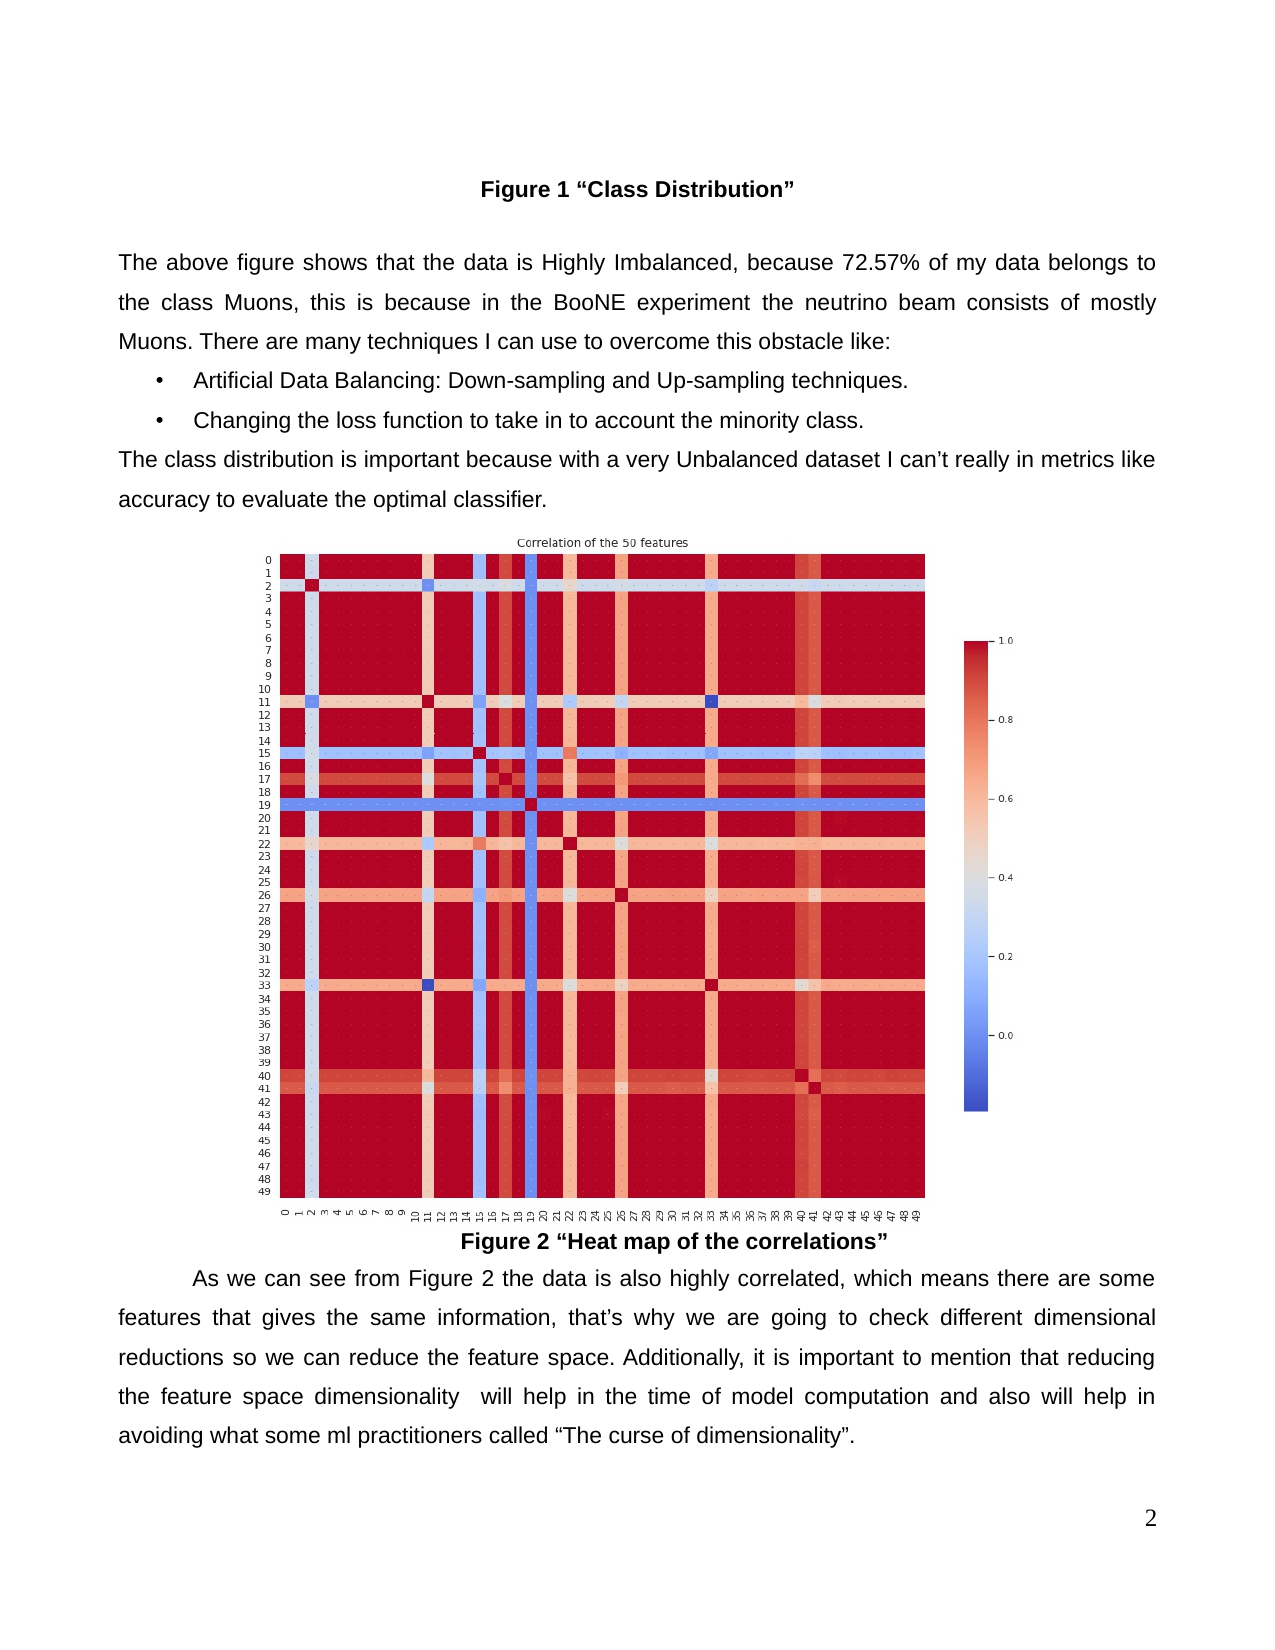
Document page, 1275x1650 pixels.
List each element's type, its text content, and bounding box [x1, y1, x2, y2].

text Figure 1 “Class Distribution” [118, 176, 1157, 203]
text The class distribution is important because with a very Unbalanced dataset I can’t really in metrics like accuracy to evaluate the optimal classifier. [118, 446, 1157, 512]
list Artificial Data Balancing: Down-sampling and Up-sampling techniques. [156, 367, 1157, 394]
text The above figure shows that the data is Highly Imbalanced, because 72.57% of my data belongs to the class Muons, this is because in the BooNE experiment the neutrino beam consists of mostly Muons. There are many techniques I can use to overcome this obstacle like: [118, 249, 1157, 354]
picture [243, 530, 1032, 1229]
list Figure 2 “Heat map of the correlations” [162, 644, 1157, 1254]
text As we can see from Figure 2 the data is also highly correlated, which means there are some features that gives the same information, that’s why we are going to check different dimensional reductions so we can reduce the feature space. Additionally, it is important to mention that reducing the feature space dimensionality will help in the time of model computation and also will help in avoiding what some ml practitioners called “The curse of dimensionality”. [118, 1264, 1157, 1449]
list Changing the loss function to take in to account the minority class. [156, 407, 1157, 433]
